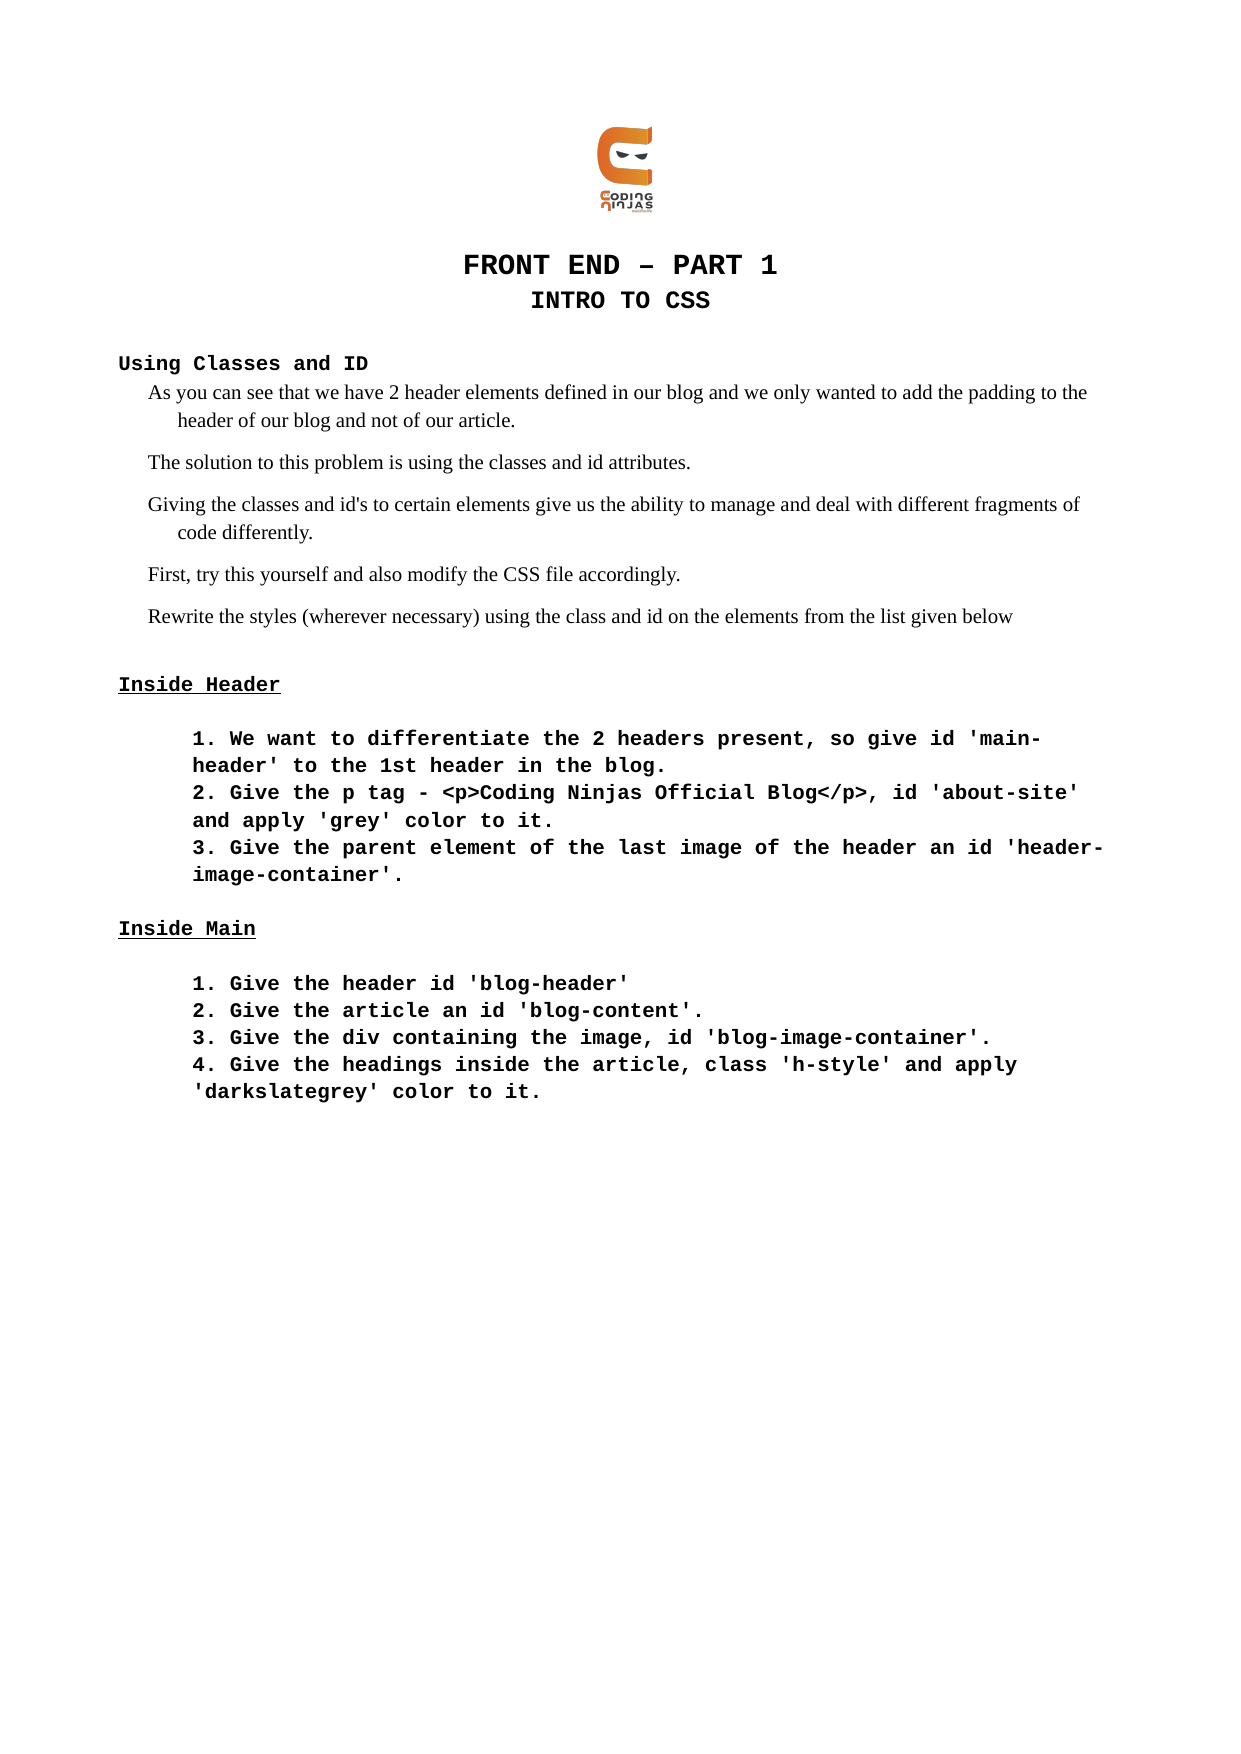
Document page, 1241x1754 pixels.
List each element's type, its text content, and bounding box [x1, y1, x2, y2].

text Using Classes and ID [118, 353, 1122, 377]
text FRONT END – PART 1 [118, 250, 1122, 283]
text The solution to this problem is using the classes and id attributes. [148, 450, 1122, 474]
text 2. Give the article an id 'blog-content'. [192, 1000, 1122, 1023]
text As you can see that we have 2 header elements defined in our blog and we only wanted to add the padding to the header of our blog and not of our article. [148, 380, 1122, 432]
text Inside Header [118, 674, 1122, 697]
text First, try this yourself and also modify the CSS file accordingly. [148, 562, 1122, 586]
text 3. Give the div containing the image, id 'blog-image-container'. [192, 1027, 1122, 1051]
text 1. Give the header id 'blog-header' [192, 973, 1122, 996]
text Giving the classes and id's to certain elements give us the ability to manage and deal with different fragments of code differently. [148, 492, 1122, 544]
text Rewrite the styles (wherever necessary) using the class and id on the elements from the list given below [148, 604, 1122, 628]
text 4. Give the headings inside the article, class 'h-style' and apply 'darkslategrey' color to it. [192, 1054, 1122, 1105]
text 2. Give the p tag - <p>Coding Ninjas Official Blog</p>, id 'about-site' and apply 'grey' color to it. [192, 782, 1122, 833]
text 1. We want to differentiate the 2 headers present, so give id 'main-header' to the 1st header in the blog. [192, 728, 1122, 779]
text 3. Give the parent element of the last image of the header an id 'header-image-container'. [192, 837, 1122, 888]
text Inside Main [118, 918, 1122, 942]
picture [578, 122, 672, 217]
text INTRO TO CSS [118, 288, 1122, 316]
